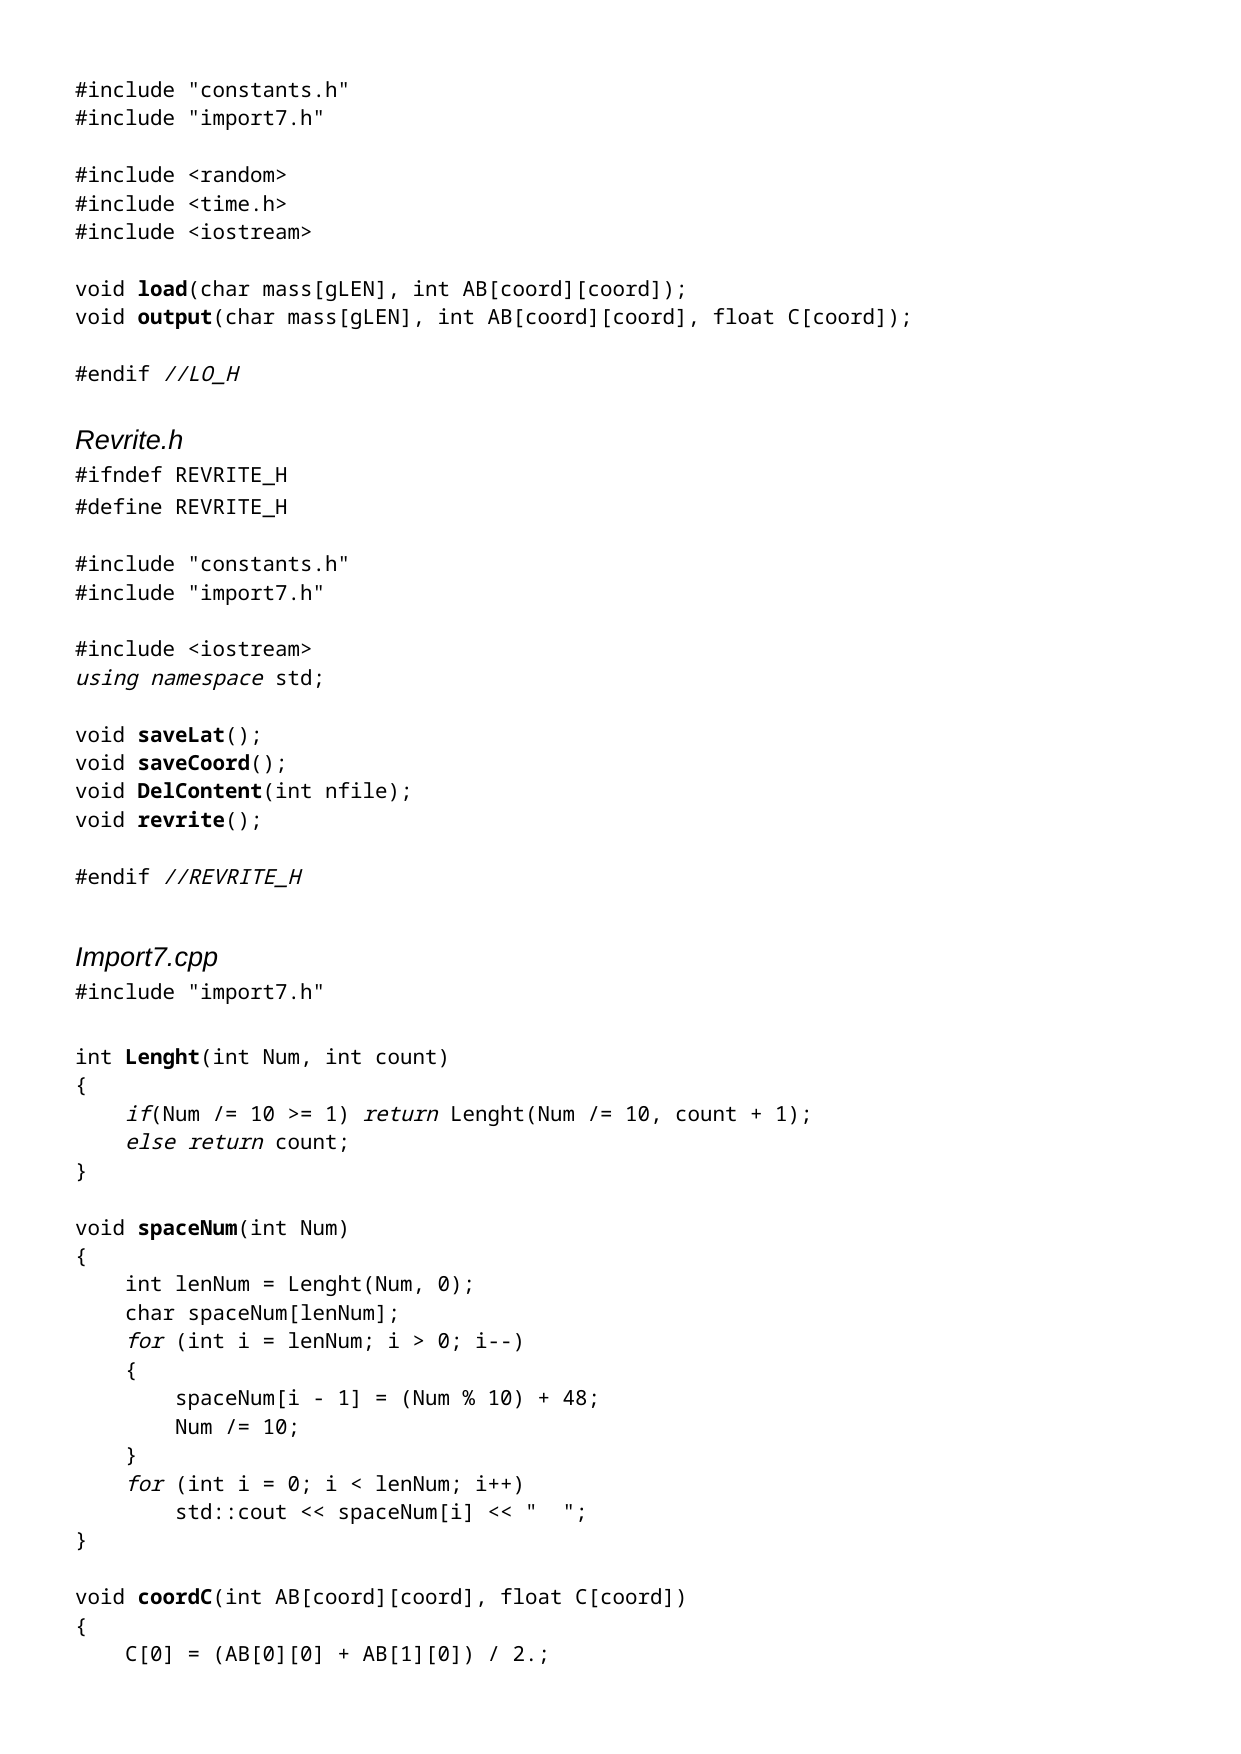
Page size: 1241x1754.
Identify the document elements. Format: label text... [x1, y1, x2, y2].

text void revrite(); [75, 805, 1165, 833]
text Import7.cpp [75, 941, 1165, 972]
text else return count; [75, 1127, 1165, 1156]
text int lenNum = Lenght(Num, 0); [75, 1269, 1165, 1298]
text #endif //LO_H [75, 359, 1165, 388]
text void coordC(int AB[coord][coord], float C[coord]) [75, 1582, 1165, 1611]
text C[0] = (AB[0][0] + AB[1][0]) / 2.; [75, 1639, 1165, 1668]
text #include "constants.h" [75, 75, 1165, 103]
text void output(char mass[gLEN], int AB[coord][coord], float C[coord]); [75, 302, 1165, 331]
text spaceNum[i - 1] = (Num % 10) + 48; [75, 1383, 1165, 1412]
text #include "import7.h" [75, 578, 1165, 606]
text Num /= 10; [75, 1412, 1165, 1440]
text #define REVRITE_H [75, 492, 1165, 521]
text void load(char mass[gLEN], int AB[coord][coord]); [75, 274, 1165, 302]
text #include "constants.h" [75, 549, 1165, 578]
text } [75, 1440, 1165, 1469]
text for (int i = 0; i < lenNum; i++) [75, 1469, 1165, 1497]
text void saveLat(); [75, 720, 1165, 748]
text void DelContent(int nfile); [75, 777, 1165, 805]
text { [75, 1611, 1165, 1639]
text #include "import7.h" [75, 103, 1165, 132]
text void spaceNum(int Num) [75, 1213, 1165, 1241]
text Revrite.h [75, 424, 1165, 455]
text int Lenght(int Num, int count) [75, 1042, 1165, 1071]
text #include <iostream> [75, 634, 1165, 663]
text #include <random> [75, 160, 1165, 189]
text std::cout << spaceNum[i] << " "; [75, 1497, 1165, 1526]
text #endif //REVRITE_H [75, 862, 1165, 890]
text { [75, 1241, 1165, 1269]
text { [75, 1071, 1165, 1099]
text #include <iostream> [75, 217, 1165, 246]
text { [75, 1355, 1165, 1383]
text #include "import7.h" [75, 977, 1165, 1005]
text if(Num /= 10 >= 1) return Lenght(Num /= 10, count + 1); [75, 1099, 1165, 1127]
text } [75, 1526, 1165, 1554]
text using namespace std; [75, 663, 1165, 691]
text #include <time.h> [75, 189, 1165, 217]
text for (int i = lenNum; i > 0; i--) [75, 1326, 1165, 1355]
text } [75, 1156, 1165, 1184]
text char spaceNum[lenNum]; [75, 1298, 1165, 1326]
text #ifndef REVRITE_H [75, 460, 1165, 488]
text void saveCoord(); [75, 748, 1165, 777]
